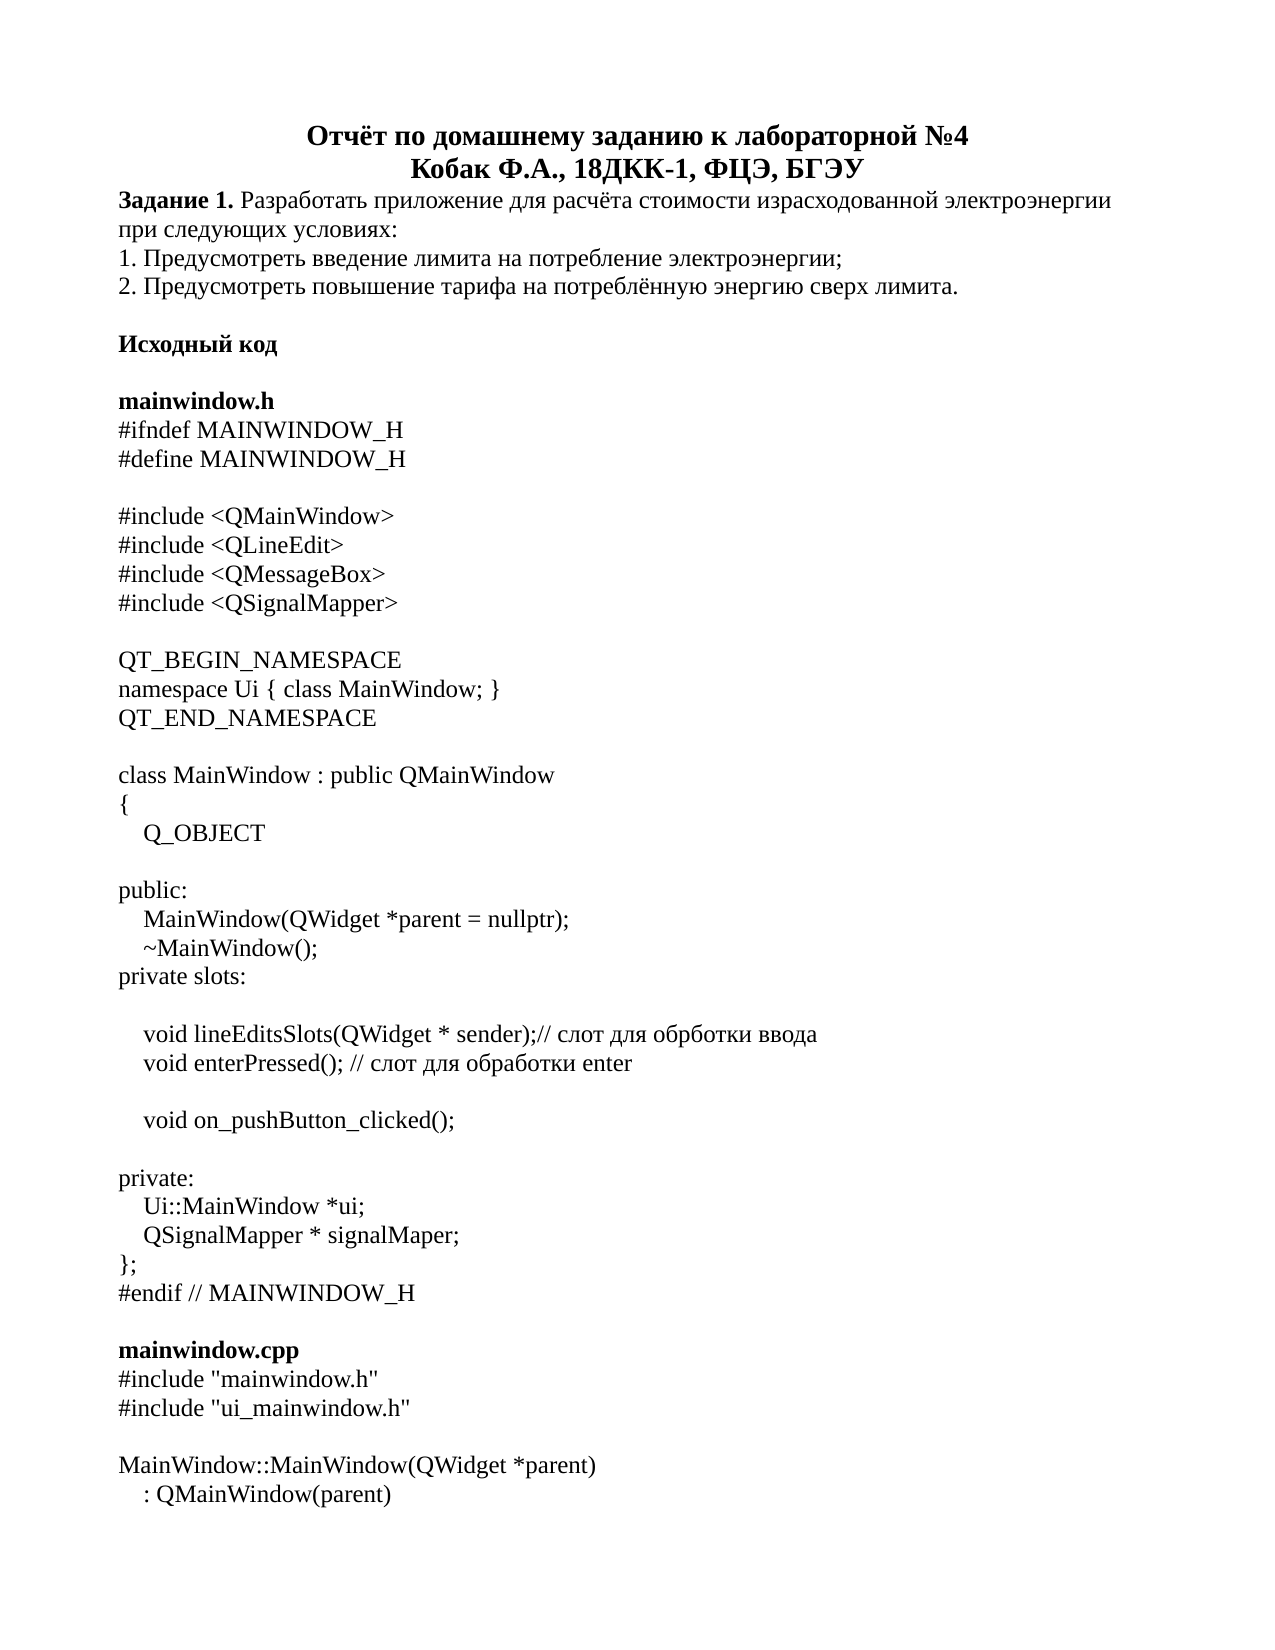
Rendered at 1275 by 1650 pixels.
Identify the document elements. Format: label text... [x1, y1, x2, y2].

text public: [118, 875, 1157, 904]
text Q_OBJECT [118, 818, 1157, 846]
text QT_BEGIN_NAMESPACE [118, 645, 1157, 674]
text MainWindow::MainWindow(QWidget *parent) [118, 1450, 1157, 1479]
text QT_END_NAMESPACE [118, 703, 1157, 731]
text #ifndef MAINWINDOW_H [118, 415, 1157, 444]
text #include "ui_mainwindow.h" [118, 1393, 1157, 1421]
text QSignalMapper * signalMaper; [118, 1220, 1157, 1249]
text Исходный код [118, 329, 1157, 358]
text #include <QMessageBox> [118, 559, 1157, 588]
text 2. Предусмотреть повышение тарифа на потреблённую энергию сверх лимита. [118, 271, 1157, 300]
text ~MainWindow(); [118, 933, 1157, 961]
text void on_pushButton_clicked(); [118, 1105, 1157, 1134]
text 1. Предусмотреть введение лимита на потребление электроэнергии; [118, 243, 1157, 271]
text private slots: [118, 961, 1157, 990]
text mainwindow.h [118, 386, 1157, 415]
text Задание 1. Разработать приложение для расчёта стоимости израсходованной электроэнергии при следующих условиях: [118, 185, 1157, 243]
text : QMainWindow(parent) [118, 1479, 1157, 1508]
text void enterPressed(); // слот для обработки enter [118, 1048, 1157, 1076]
text #define MAINWINDOW_H [118, 444, 1157, 473]
text #include <QSignalMapper> [118, 588, 1157, 616]
text { [118, 789, 1157, 818]
text #include "mainwindow.h" [118, 1364, 1157, 1393]
text private: [118, 1163, 1157, 1191]
text Кобак Ф.А., 18ДКК-1, ФЦЭ, БГЭУ [118, 152, 1157, 185]
text MainWindow(QWidget *parent = nullptr); [118, 904, 1157, 933]
text #endif // MAINWINDOW_H [118, 1278, 1157, 1306]
text Отчёт по домашнему заданию к лабораторной №4 [118, 118, 1157, 152]
text class MainWindow : public QMainWindow [118, 760, 1157, 789]
text namespace Ui { class MainWindow; } [118, 674, 1157, 703]
text }; [118, 1249, 1157, 1278]
text void lineEditsSlots(QWidget * sender);// слот для обрботки ввода [118, 1019, 1157, 1048]
text #include <QLineEdit> [118, 530, 1157, 559]
text mainwindow.cpp [118, 1335, 1157, 1364]
text Ui::MainWindow *ui; [118, 1191, 1157, 1220]
text #include <QMainWindow> [118, 501, 1157, 530]
